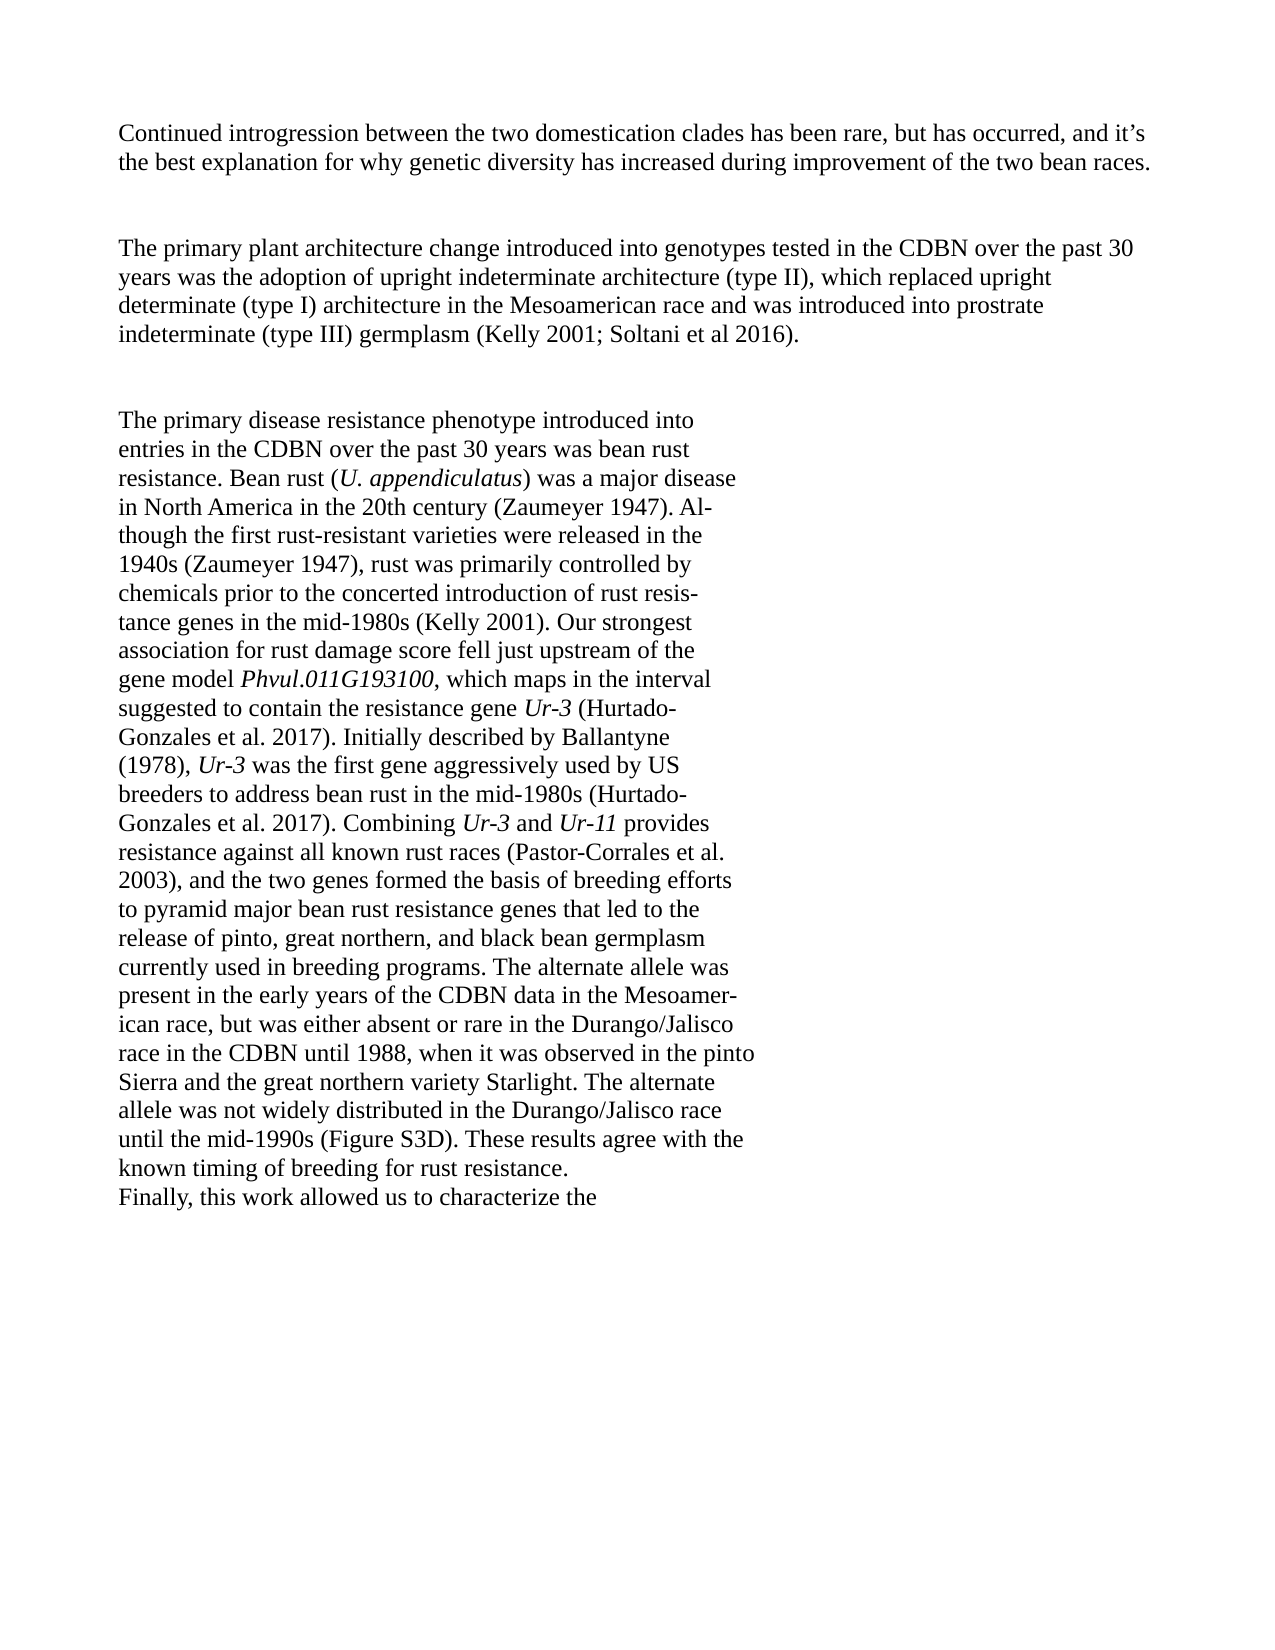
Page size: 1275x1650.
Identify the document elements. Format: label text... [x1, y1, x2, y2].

text tance genes in the mid-1980s (Kelly 2001). Our strongest [118, 607, 1157, 636]
text release of pinto, great northern, and black bean germplasm [118, 923, 1157, 952]
text until the mid-1990s (Figure S3D). These results agree with the [118, 1124, 1157, 1153]
text suggested to contain the resistance gene Ur-3 (Hurtado- [118, 693, 1157, 722]
text Gonzales et al. 2017). Initially described by Ballantyne [118, 722, 1157, 751]
text 1940s (Zaumeyer 1947), rust was primarily controlled by [118, 549, 1157, 578]
text allele was not widely distributed in the Durango/Jalisco race [118, 1096, 1157, 1124]
text The primary disease resistance phenotype introduced into [118, 406, 1157, 434]
text race in the CDBN until 1988, when it was observed in the pinto [118, 1038, 1157, 1067]
text though the first rust-resistant varieties were released in the [118, 521, 1157, 549]
text currently used in breeding programs. The alternate allele was [118, 952, 1157, 981]
text resistance. Bean rust (U. appendiculatus) was a major disease [118, 463, 1157, 492]
text Continued introgression between the two domestication clades has been rare, but has occurred, and it’s the best explanation for why genetic diversity has increased during improvement of the two bean races. [118, 118, 1157, 176]
text (1978), Ur-3 was the first gene aggressively used by US [118, 751, 1157, 779]
text Sierra and the great northern variety Starlight. The alternate [118, 1067, 1157, 1096]
text present in the early years of the CDBN data in the Mesoamer- [118, 981, 1157, 1009]
text Finally, this work allowed us to characterize the [118, 1182, 1157, 1211]
text known timing of breeding for rust resistance. [118, 1153, 1157, 1182]
text gene model Phvul.011G193100, which maps in the interval [118, 664, 1157, 693]
text association for rust damage score fell just upstream of the [118, 636, 1157, 664]
text ican race, but was either absent or rare in the Durango/Jalisco [118, 1009, 1157, 1038]
text The primary plant architecture change introduced into genotypes tested in the CDBN over the past 30 years was the adoption of upright indeterminate architecture (type II), which replaced upright determinate (type I) architecture in the Mesoamerican race and was introduced into prostrate indeterminate (type III) germplasm (Kelly 2001; Soltani et al 2016). [118, 233, 1157, 348]
text breeders to address bean rust in the mid-1980s (Hurtado- [118, 779, 1157, 808]
text in North America in the 20th century (Zaumeyer 1947). Al- [118, 492, 1157, 521]
text resistance against all known rust races (Pastor-Corrales et al. [118, 837, 1157, 866]
text Gonzales et al. 2017). Combining Ur-3 and Ur-11 provides [118, 808, 1157, 837]
text entries in the CDBN over the past 30 years was bean rust [118, 434, 1157, 463]
text to pyramid major bean rust resistance genes that led to the [118, 894, 1157, 923]
text 2003), and the two genes formed the basis of breeding efforts [118, 866, 1157, 894]
text chemicals prior to the concerted introduction of rust resis- [118, 578, 1157, 607]
